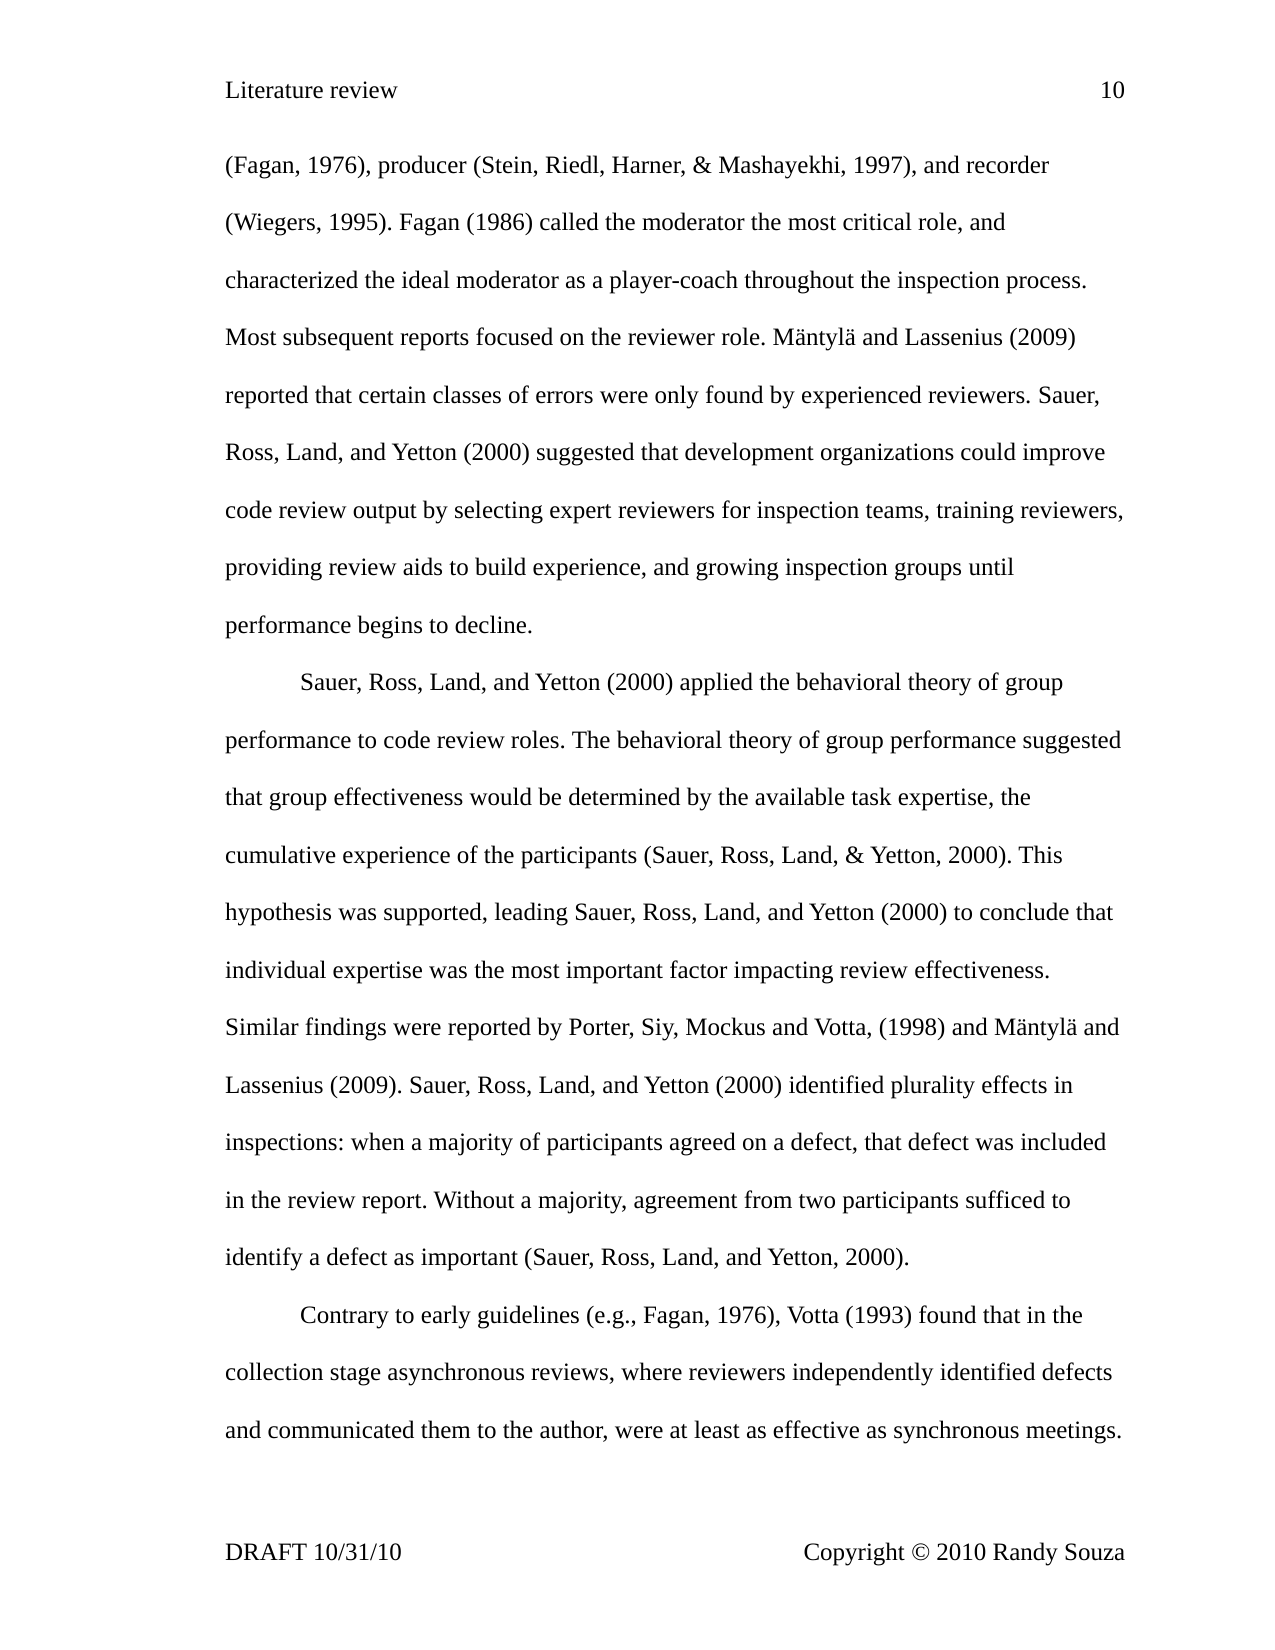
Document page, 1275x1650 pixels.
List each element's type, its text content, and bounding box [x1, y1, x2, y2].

text Contrary to early guidelines (e.g., Fagan, 1976), Votta (1993) found that in the collection stage asynchronous reviews, where reviewers independently identified defects and communicated them to the author, were at least as effective as synchronous meetings. [225, 1300, 1125, 1444]
text (Fagan, 1976), producer (Stein, Riedl, Harner, & Mashayekhi, 1997), and recorder (Wiegers, 1995). Fagan (1986) called the moderator the most critical role, and characterized the ideal moderator as a player-coach throughout the inspection process. Most subsequent reports focused on the reviewer role. Mäntylä and Lassenius (2009) reported that certain classes of errors were only found by experienced reviewers. Sauer, Ross, Land, and Yetton (2000) suggested that development organizations could improve code review output by selecting expert reviewers for inspection teams, training reviewers, providing review aids to build experience, and growing inspection groups until performance begins to decline. [225, 150, 1125, 639]
text Sauer, Ross, Land, and Yetton (2000) applied the behavioral theory of group performance to code review roles. The behavioral theory of group performance suggested that group effectiveness would be determined by the available task expertise, the cumulative experience of the participants (Sauer, Ross, Land, & Yetton, 2000). This hypothesis was supported, leading Sauer, Ross, Land, and Yetton (2000) to conclude that individual expertise was the most important factor impacting review effectiveness. Similar findings were reported by Porter, Siy, Mockus and Votta, (1998) and Mäntylä and Lassenius (2009). Sauer, Ross, Land, and Yetton (2000) identified plurality effects in inspections: when a majority of participants agreed on a defect, that defect was included in the review report. Without a majority, agreement from two participants sufficed to identify a defect as important (Sauer, Ross, Land, and Yetton, 2000). [225, 667, 1125, 1271]
